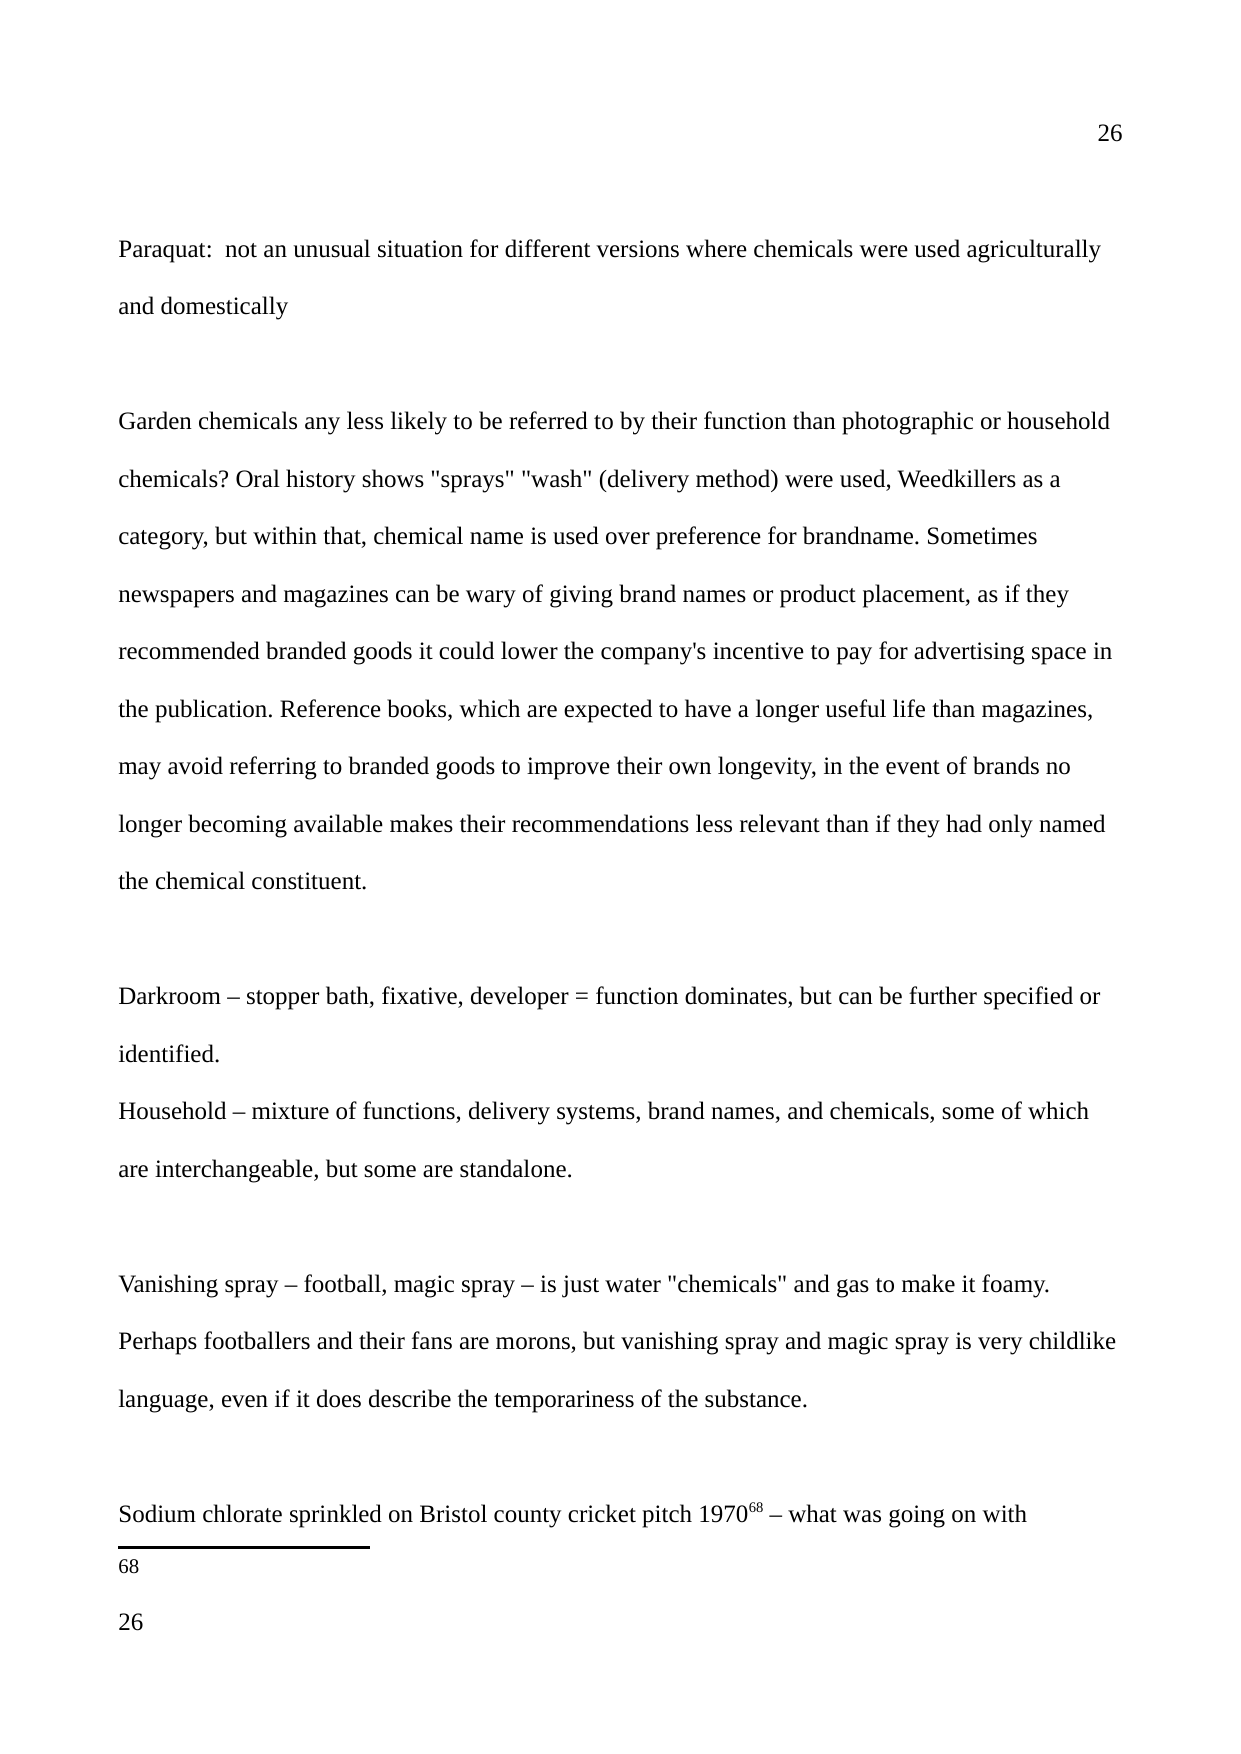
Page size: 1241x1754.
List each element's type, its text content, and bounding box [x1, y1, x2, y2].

text Paraquat: not an unusual situation for different versions where chemicals were used agriculturally and domestically [118, 234, 1122, 320]
text Garden chemicals any less likely to be referred to by their function than photographic or household chemicals? Oral history shows "sprays" "wash" (delivery method) were used, Weedkillers as a category, but within that, chemical name is used over preference for brandname. Sometimes newspapers and magazines can be wary of giving brand names or product placement, as if they recommended branded goods it could lower the company's incentive to pay for advertising space in the publication. Reference books, which are expected to have a longer useful life than magazines, may avoid referring to branded goods to improve their own longevity, in the event of brands no longer becoming available makes their recommendations less relevant than if they had only named the chemical constituent. [118, 406, 1122, 895]
text Sodium chlorate sprinkled on Bristol county cricket pitch 1970 – what was going on with [118, 1499, 1122, 1528]
text Darkroom – stopper bath, fixative, developer = function dominates, but can be further specified or identified. [118, 981, 1122, 1068]
text Vanishing spray – football, magic spray – is just water "chemicals" and gas to make it foamy. Perhaps footballers and their fans are morons, but vanishing spray and magic spray is very childlike language, even if it does describe the temporariness of the substance. [118, 1269, 1122, 1413]
text Household – mixture of functions, delivery systems, brand names, and chemicals, some of which are interchangeable, but some are standalone. [118, 1096, 1122, 1183]
